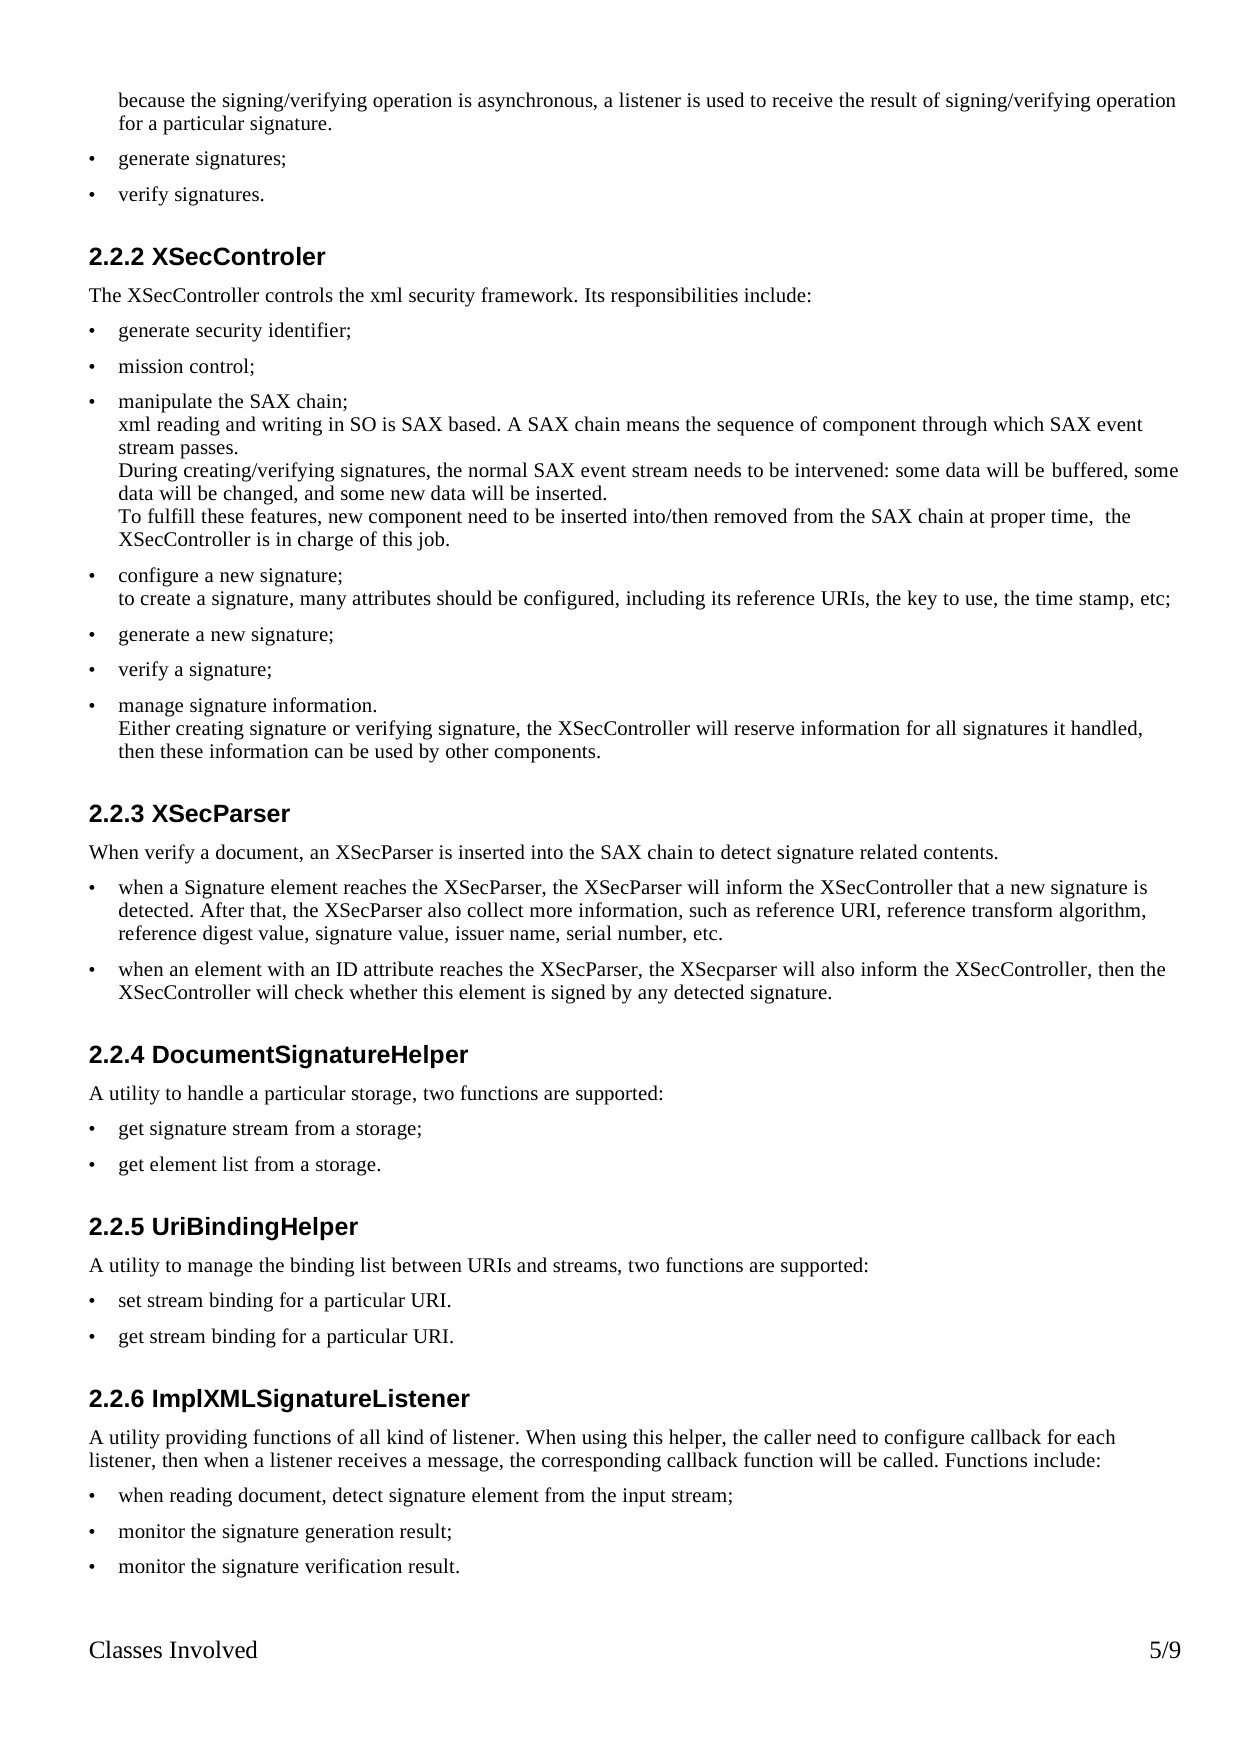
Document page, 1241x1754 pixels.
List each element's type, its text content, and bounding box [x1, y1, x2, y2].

subtitle XSecControler [88, 243, 1181, 271]
text The XSecController controls the xml security framework. Its responsibilities include: [88, 284, 1181, 307]
list manipulate the SAX chain; xml reading and writing in SO is SAX based. A SAX chain means the sequence of component through which SAX event stream passes. During creating/verifying signatures, the normal SAX event stream needs to be intervened: some data will be buffered, some data will be changed, and some new data will be inserted. To fulfill these features, new component need to be inserted into/then removed from the SAX chain at proper time, the XSecController is in charge of this job. [88, 390, 1181, 551]
text A utility to handle a particular storage, two functions are supported: [88, 1082, 1181, 1105]
list verify a signature; [88, 658, 1181, 681]
list set stream binding for a particular URI. [88, 1289, 1181, 1312]
list verify signatures. [88, 183, 1181, 206]
list get signature stream from a storage; [88, 1117, 1181, 1140]
list get element list from a storage. [88, 1153, 1181, 1176]
list mission control; [88, 355, 1181, 378]
list when an element with an ID attribute reaches the XSecParser, the XSecparser will also inform the XSecController, then the XSecController will check whether this element is signed by any detected signature. [88, 958, 1181, 1004]
subtitle XSecParser [88, 800, 1181, 828]
list generate a new signature; [88, 622, 1181, 645]
text A utility to manage the binding list between URIs and streams, two functions are supported: [88, 1254, 1181, 1277]
subtitle ImplXMLSignatureListener [88, 1385, 1181, 1413]
list monitor the signature generation result; [88, 1520, 1181, 1543]
subtitle DocumentSignatureHelper [88, 1041, 1181, 1069]
list because the signing/verifying operation is asynchronous, a listener is used to receive the result of signing/verifying operation for a particular signature. [88, 88, 1181, 134]
list generate signatures; [88, 147, 1181, 170]
subtitle UriBindingHelper [88, 1213, 1181, 1241]
text A utility providing functions of all kind of listener. When using this helper, the caller need to configure callback for each listener, then when a listener receives a message, the corresponding callback function will be called. Functions include: [88, 1426, 1181, 1472]
list generate security identifier; [88, 319, 1181, 342]
list get stream binding for a particular URI. [88, 1325, 1181, 1348]
text When verify a document, an XSecParser is inserted into the SAX chain to detect signature related contents. [88, 841, 1181, 863]
list configure a new signature; to create a signature, many attributes should be configured, including its reference URIs, the key to use, the time stamp, etc; [88, 564, 1181, 610]
list when a Signature element reaches the XSecParser, the XSecParser will inform the XSecController that a new signature is detected. After that, the XSecParser also collect more information, such as reference URI, reference transform algorithm, reference digest value, signature value, issuer name, serial number, etc. [88, 876, 1181, 945]
list manage signature information. Either creating signature or verifying signature, the XSecController will reserve information for all signatures it handled, then these information can be used by other components. [88, 693, 1181, 762]
list monitor the signature verification result. [88, 1555, 1181, 1578]
list when reading document, detect signature element from the input stream; [88, 1484, 1181, 1507]
